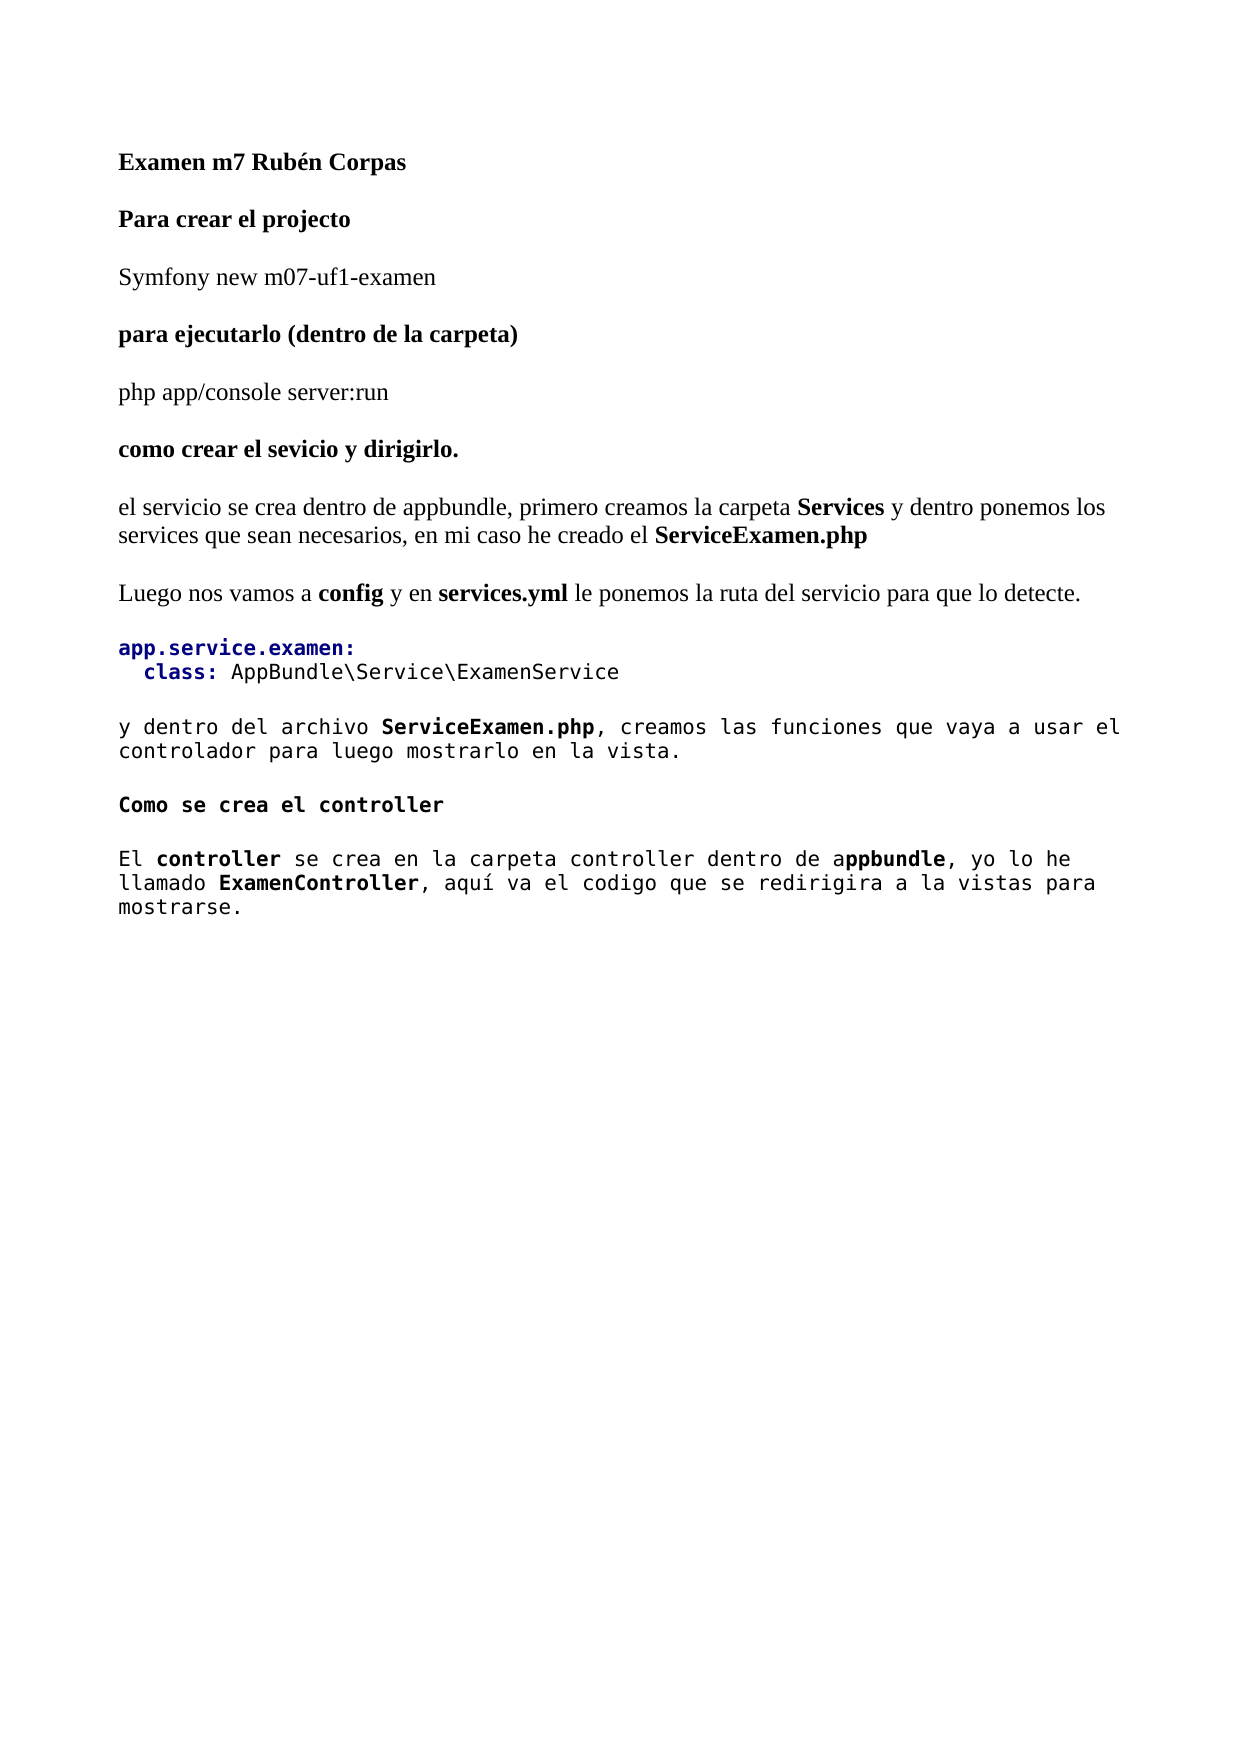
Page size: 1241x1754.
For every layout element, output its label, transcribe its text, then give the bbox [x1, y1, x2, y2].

text Como se crea el controller [118, 793, 1122, 817]
text y dentro del archivo ServiceExamen.php, creamos las funciones que vaya a usar el controlador para luego mostrarlo en la vista. [118, 715, 1122, 763]
text Symfony new m07-uf1-examen [118, 262, 1122, 291]
text class: AppBundle\Service\ExamenService [118, 660, 1122, 686]
text Examen m7 Rubén Corpas [118, 147, 1122, 176]
text para ejecutarlo (dentro de la carpeta) [118, 319, 1122, 348]
text como crear el sevicio y dirigirlo. [118, 434, 1122, 463]
text el servicio se crea dentro de appbundle, primero creamos la carpeta Services y dentro ponemos los services que sean necesarios, en mi caso he creado el ServiceExamen.php [118, 492, 1122, 549]
text Para crear el projecto [118, 204, 1122, 233]
text app.service.examen: [118, 636, 1122, 660]
text Luego nos vamos a config y en services.yml le ponemos la ruta del servicio para que lo detecte. [118, 578, 1122, 607]
text El controller se crea en la carpeta controller dentro de appbundle, yo lo he llamado ExamenController, aquí va el codigo que se redirigira a la vistas para mostrarse. [118, 847, 1122, 919]
text php app/console server:run [118, 377, 1122, 406]
